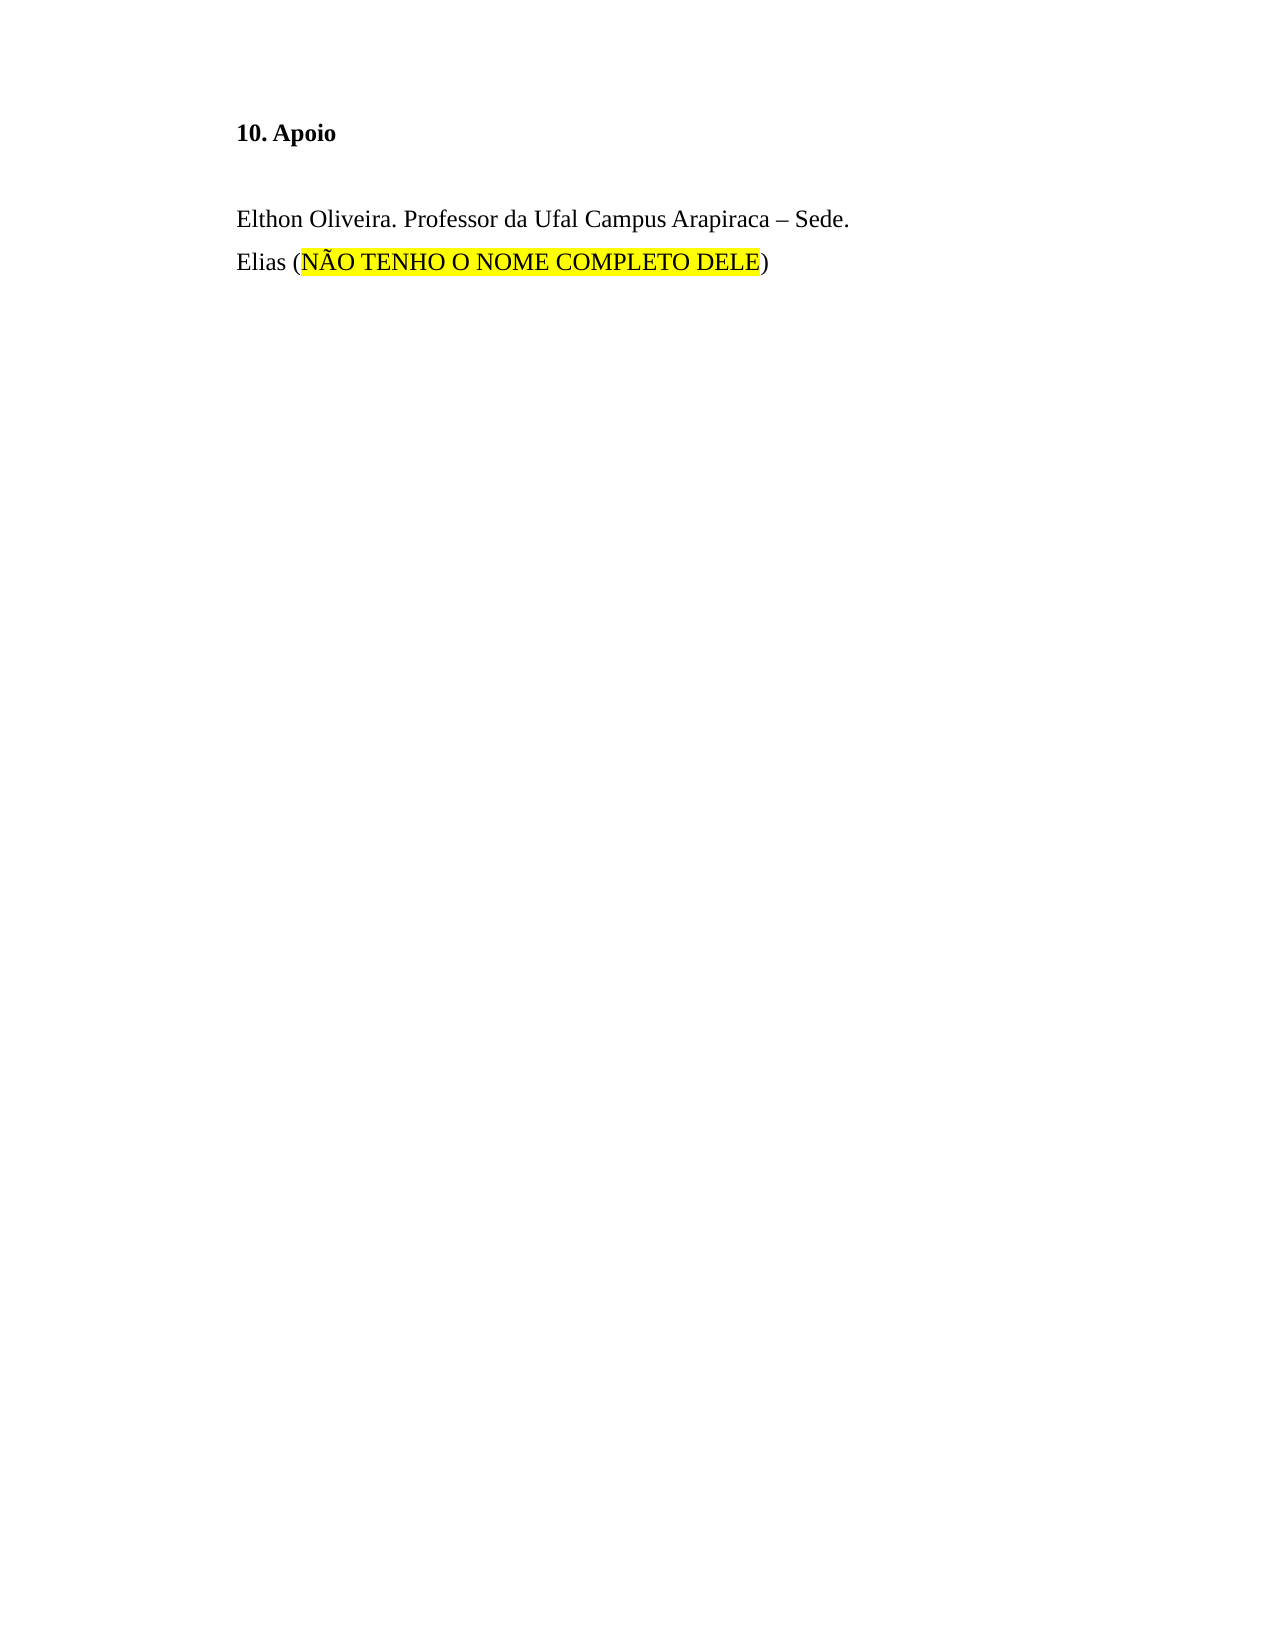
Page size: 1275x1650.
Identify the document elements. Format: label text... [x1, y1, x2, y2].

text 10. Apoio [118, 118, 1157, 147]
text Elthon Oliveira. Professor da Ufal Campus Arapiraca – Sede. [118, 204, 1157, 233]
text Elias (NÃO TENHO O NOME COMPLETO DELE) [118, 247, 1157, 276]
